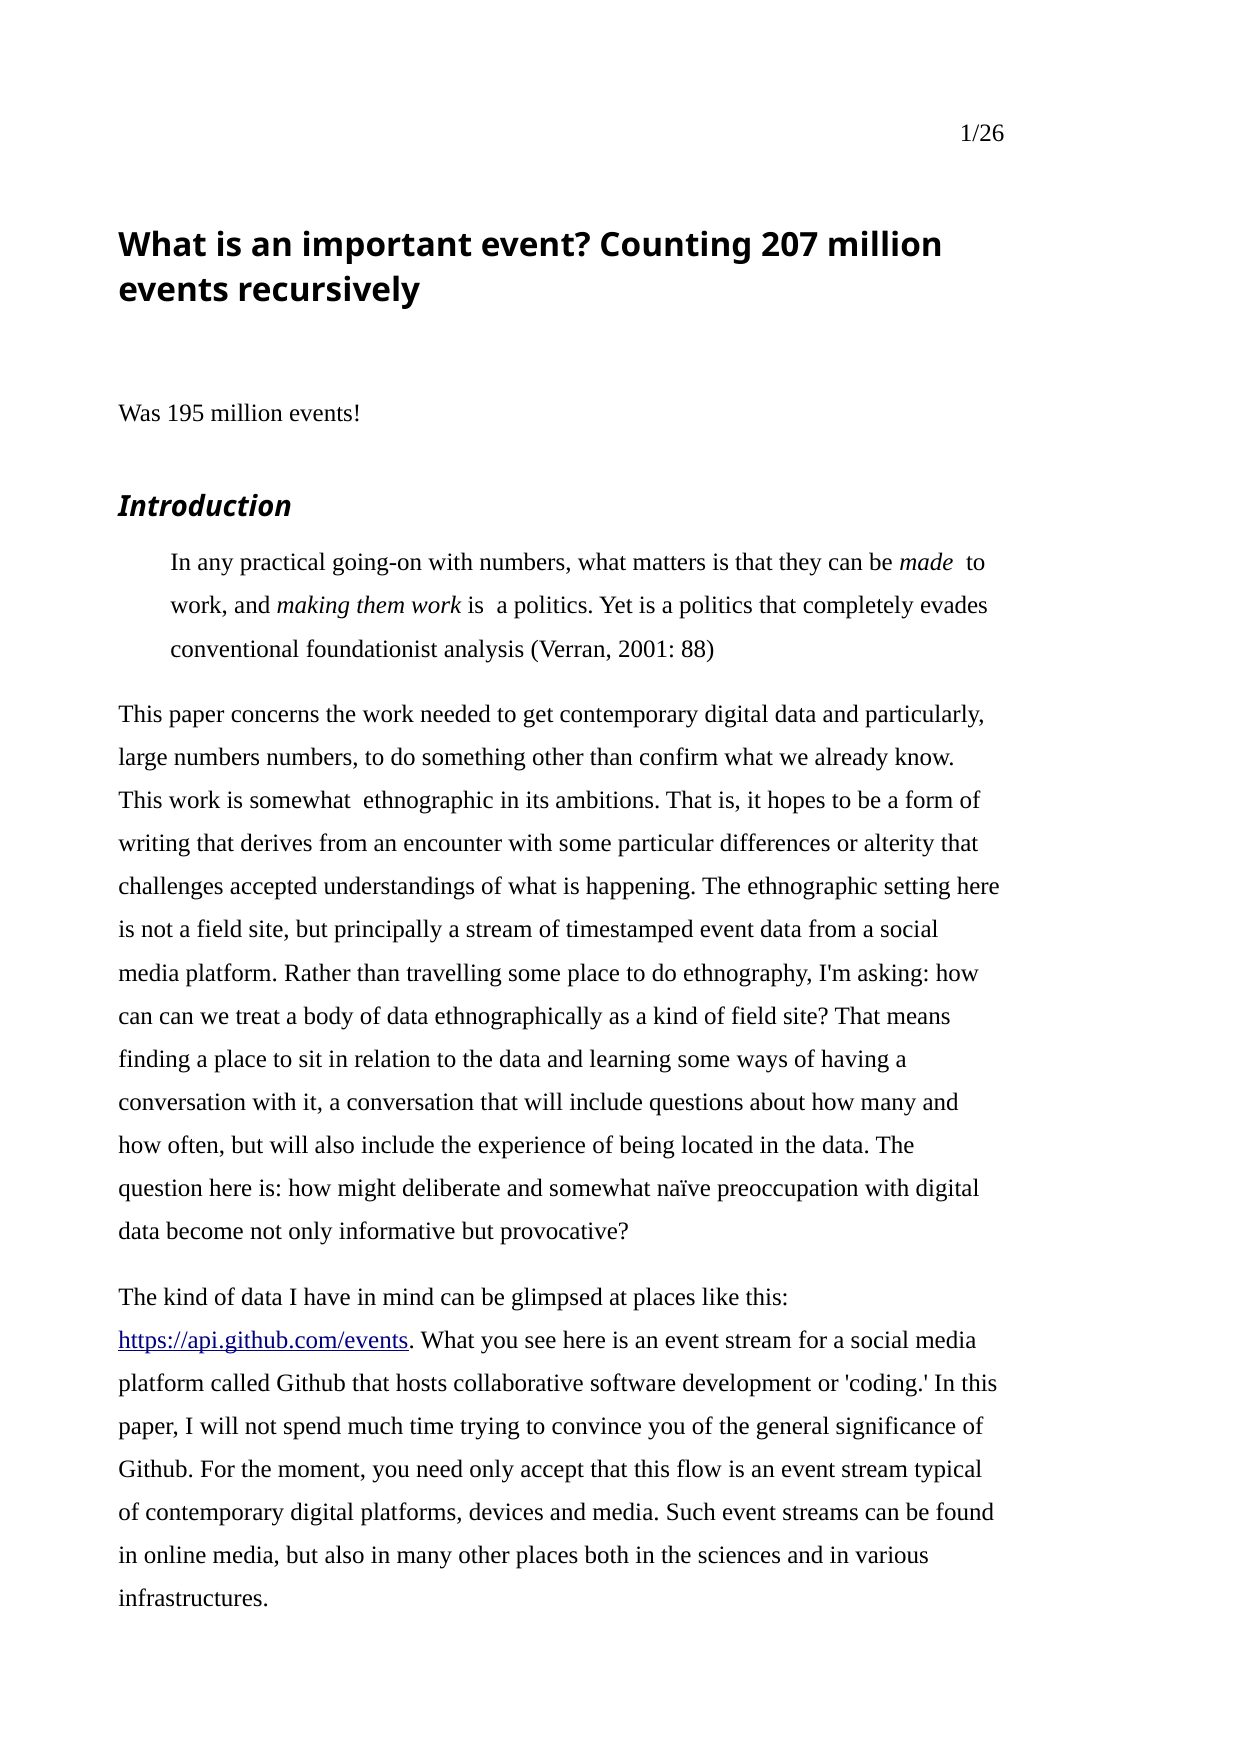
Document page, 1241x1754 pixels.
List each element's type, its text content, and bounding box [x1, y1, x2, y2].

text In any practical going-on with numbers, what matters is that they can be made to work, and making them work is a politics. Yet is a politics that completely evades conventional foundationist analysis (Verran, 2001: 88) [170, 547, 1004, 662]
text Was 195 million events! [118, 398, 1004, 427]
subtitle What is an important event? Counting 207 million events recursively [118, 220, 1004, 311]
subtitle Introduction [118, 486, 1004, 525]
text This paper concerns the work needed to get contemporary digital data and particularly, large numbers numbers, to do something other than confirm what we already know. This work is somewhat ethnographic in its ambitions. That is, it hopes to be a form of writing that derives from an encounter with some particular differences or alterity that challenges accepted understandings of what is happening. The ethnographic setting here is not a field site, but principally a stream of timestamped event data from a social media platform. Rather than travelling some place to do ethnography, I'm asking: how can can we treat a body of data ethnographically as a kind of field site? That means finding a place to sit in relation to the data and learning some ways of having a conversation with it, a conversation that will include questions about how many and how often, but will also include the experience of being located in the data. The question here is: how might deliberate and somewhat naïve preoccupation with digital data become not only informative but provocative? [118, 699, 1004, 1245]
text The kind of data I have in mind can be glimpsed at places like this: https://api.github.com/events. What you see here is an event stream for a social media platform called Github that hosts collaborative software development or 'coding.' In this paper, I will not spend much time trying to convince you of the general significance of Github. For the moment, you need only accept that this flow is an event stream typical of contemporary digital platforms, devices and media. Such event streams can be found in online media, but also in many other places both in the sciences and in various infrastructures. [118, 1282, 1004, 1612]
